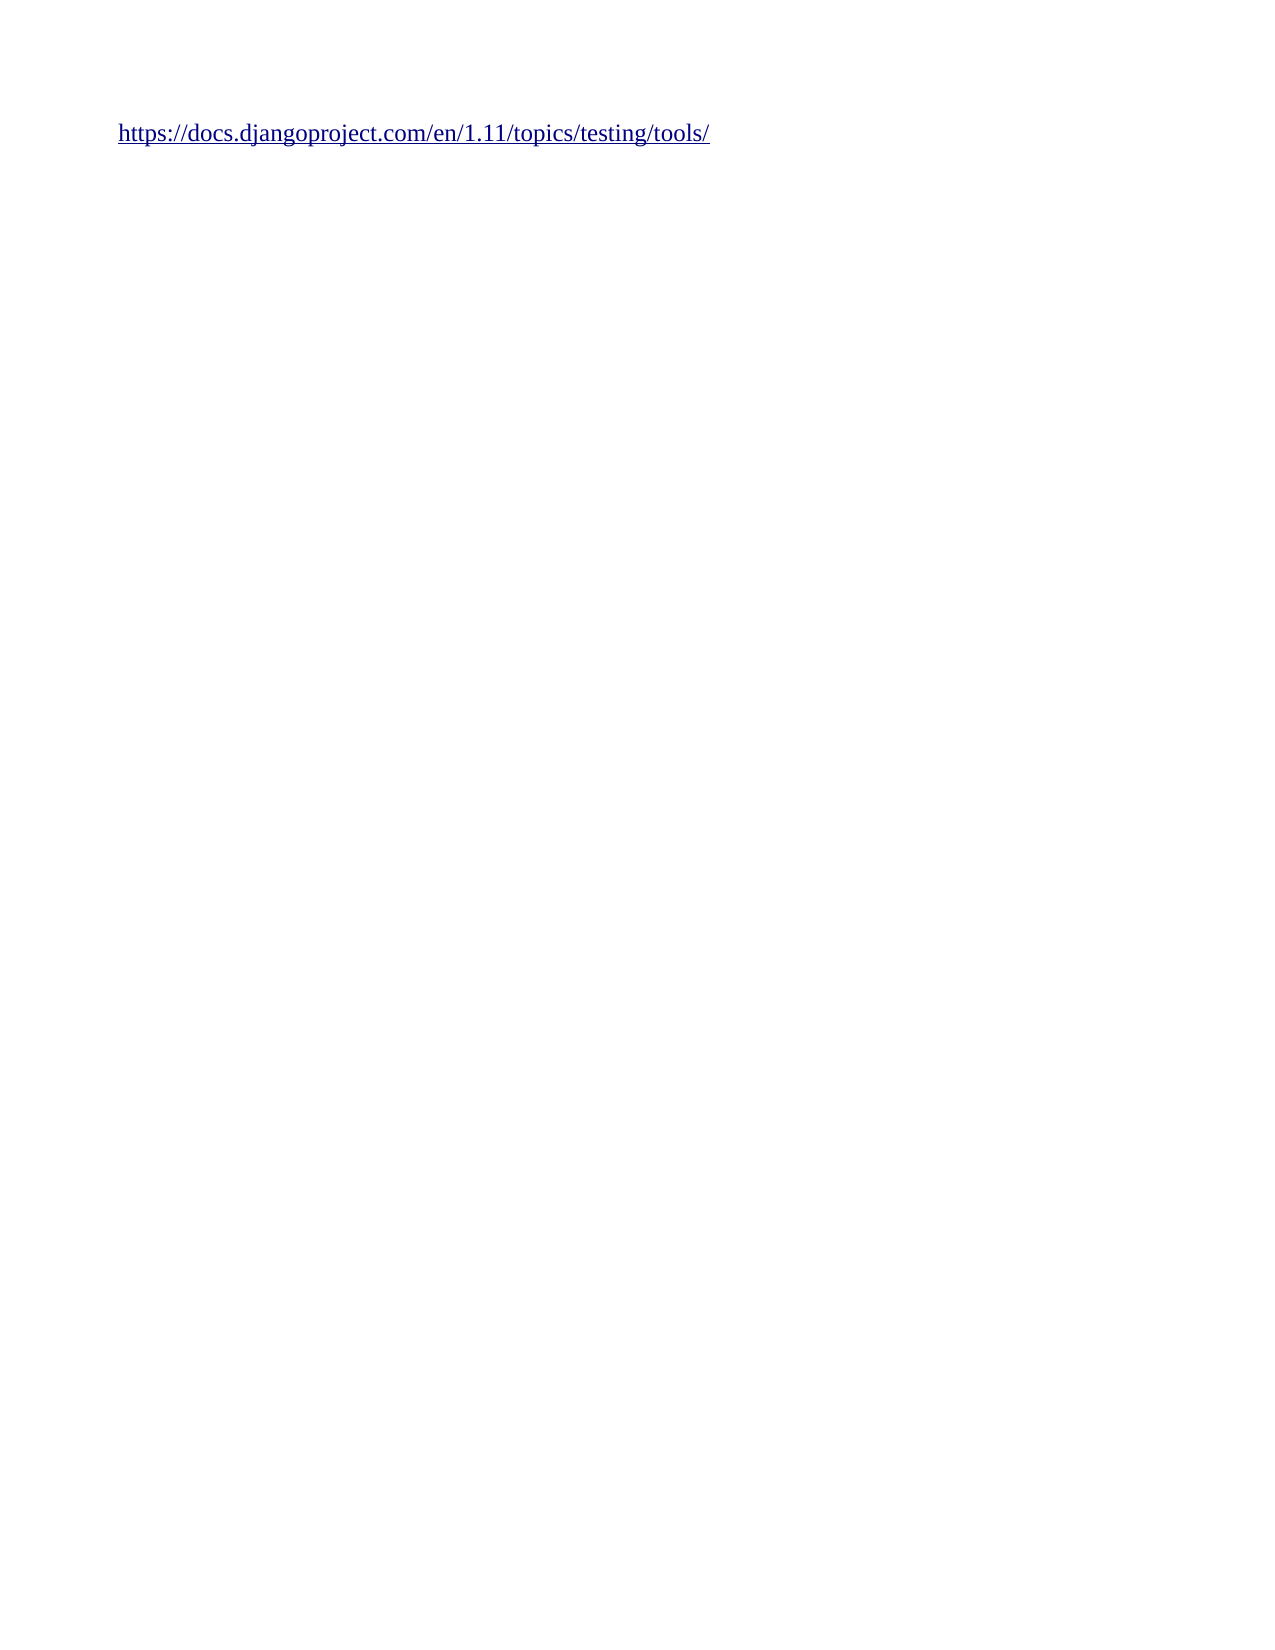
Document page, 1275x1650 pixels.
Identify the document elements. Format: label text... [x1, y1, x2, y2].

text https://docs.djangoproject.com/en/1.11/topics/testing/tools/ [118, 118, 1157, 147]
